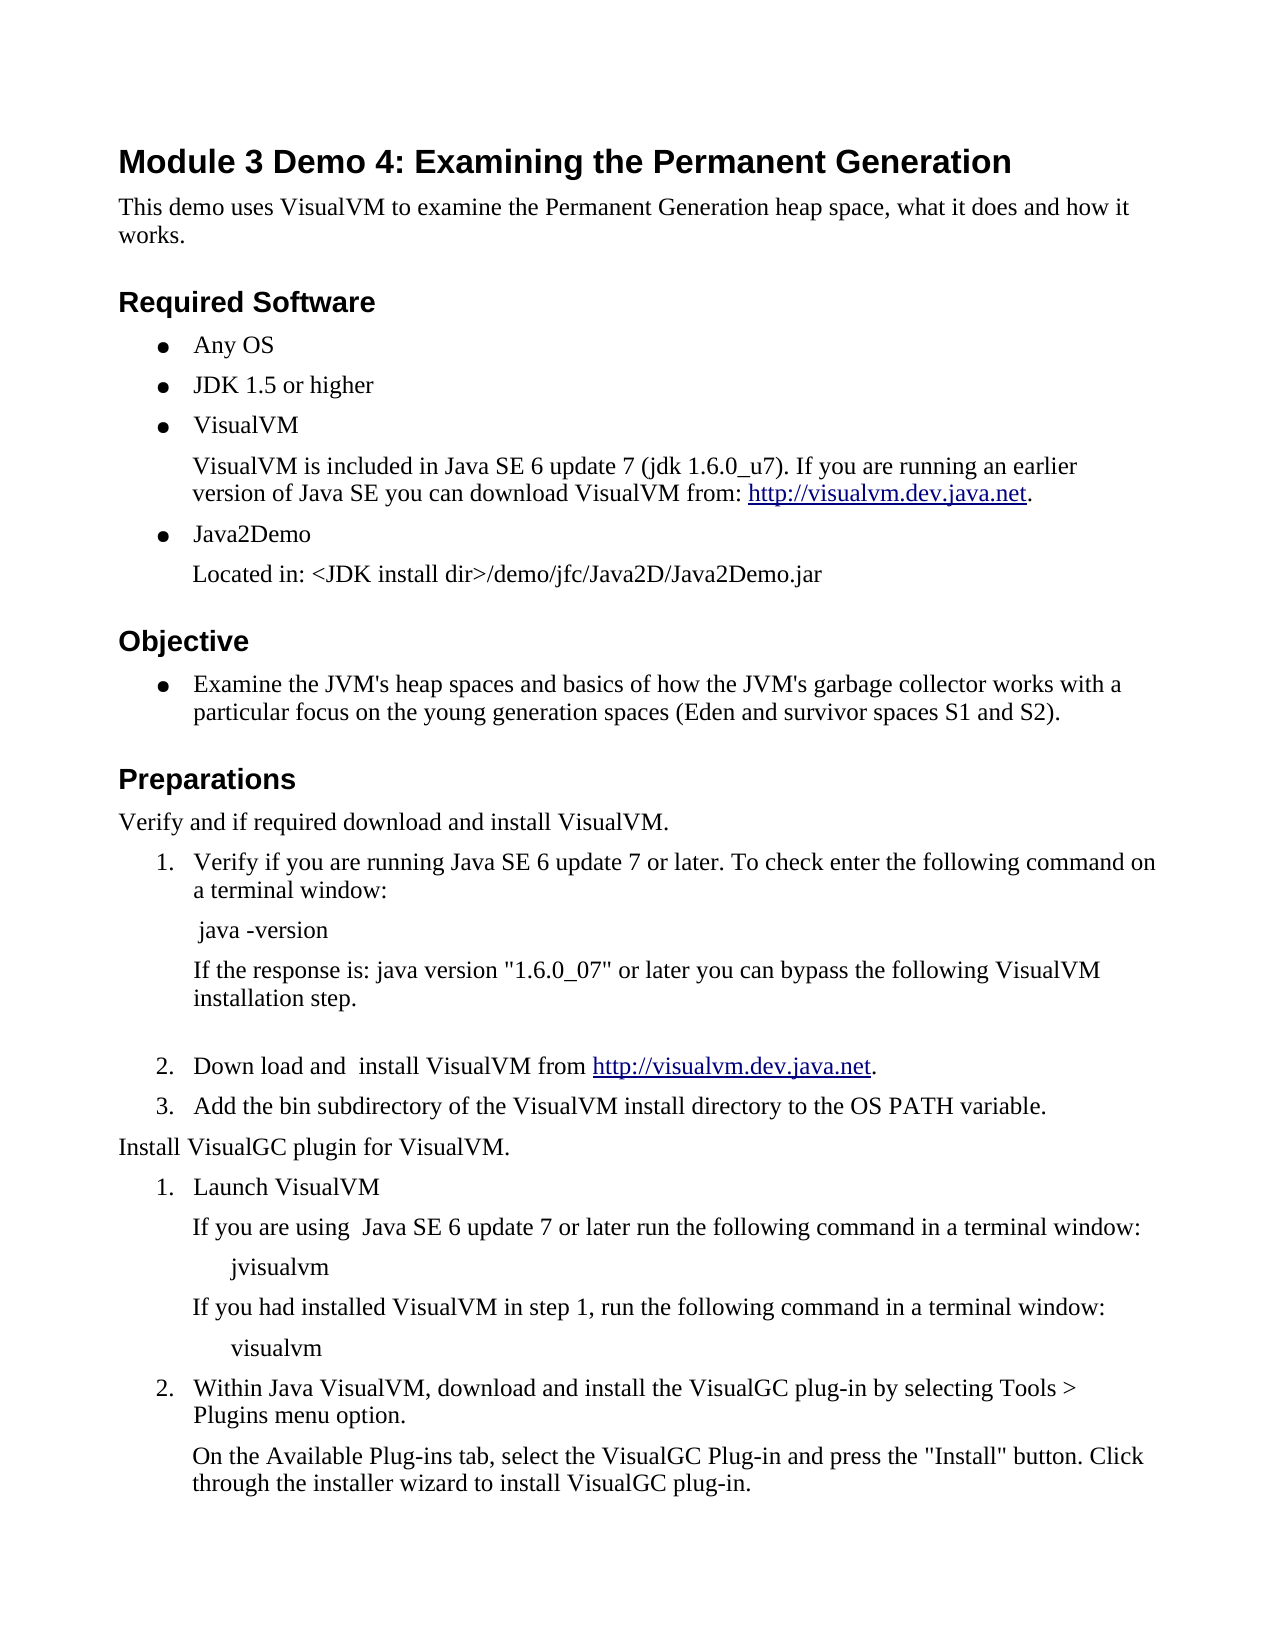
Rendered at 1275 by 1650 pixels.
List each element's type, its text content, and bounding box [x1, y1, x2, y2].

text java -version [192, 916, 1157, 944]
list jvisualvm [193, 1253, 1157, 1281]
list Examine the JVM's heap spaces and basics of how the JVM's garbage collector works with a particular focus on the young generation spaces (Eden and survivor spaces S1 and S2). [156, 670, 1157, 726]
text VisualVM is included in Java SE 6 update 7 (jdk 1.6.0_u7). If you are running an earlier version of Java SE you can download VisualVM from: http://visualvm.dev.java.net. [192, 452, 1157, 507]
list Within Java VisualVM, download and install the VisualGC plug-in by selecting Tools > Plugins menu option. [156, 1374, 1157, 1429]
text Located in: <JDK install dir>/demo/jfc/Java2D/Java2Demo.jar [192, 560, 1157, 588]
text Install VisualGC plugin for VisualVM. [118, 1133, 1157, 1160]
list JDK 1.5 or higher [156, 371, 1157, 399]
subtitle Module 3 Demo 4: Examining the Permanent Generation [118, 143, 1157, 181]
list Add the bin subdirectory of the VisualVM install directory to the OS PATH variable. [156, 1092, 1157, 1120]
text If you are using Java SE 6 update 7 or later run the following command in a terminal window: [192, 1213, 1157, 1241]
list Verify if you are running Java SE 6 update 7 or later. To check enter the following command on a terminal window: [156, 848, 1157, 904]
text visualvm [231, 1334, 1157, 1361]
list Any OS [156, 331, 1157, 359]
list Down load and install VisualVM from http://visualvm.dev.java.net. [156, 1052, 1157, 1080]
list If the response is: java version "1.6.0_07" or later you can bypass the following VisualVM installation step. [156, 957, 1157, 1012]
subtitle Required Software [118, 286, 1157, 319]
text This demo uses VisualVM to examine the Permanent Generation heap space, what it does and how it works. [118, 193, 1157, 248]
subtitle Objective [118, 625, 1157, 658]
list Java2Demo [156, 520, 1157, 547]
list Launch VisualVM [156, 1173, 1157, 1201]
list VisualVM [156, 412, 1157, 439]
text On the Available Plug-ins tab, select the VisualGC Plug-in and press the "Install" button. Click through the installer wizard to install VisualGC plug-in. [192, 1442, 1157, 1497]
subtitle Preparations [118, 763, 1157, 796]
text If you had installed VisualVM in step 1, run the following command in a terminal window: [192, 1293, 1157, 1321]
text Verify and if required download and install VisualVM. [118, 808, 1157, 836]
